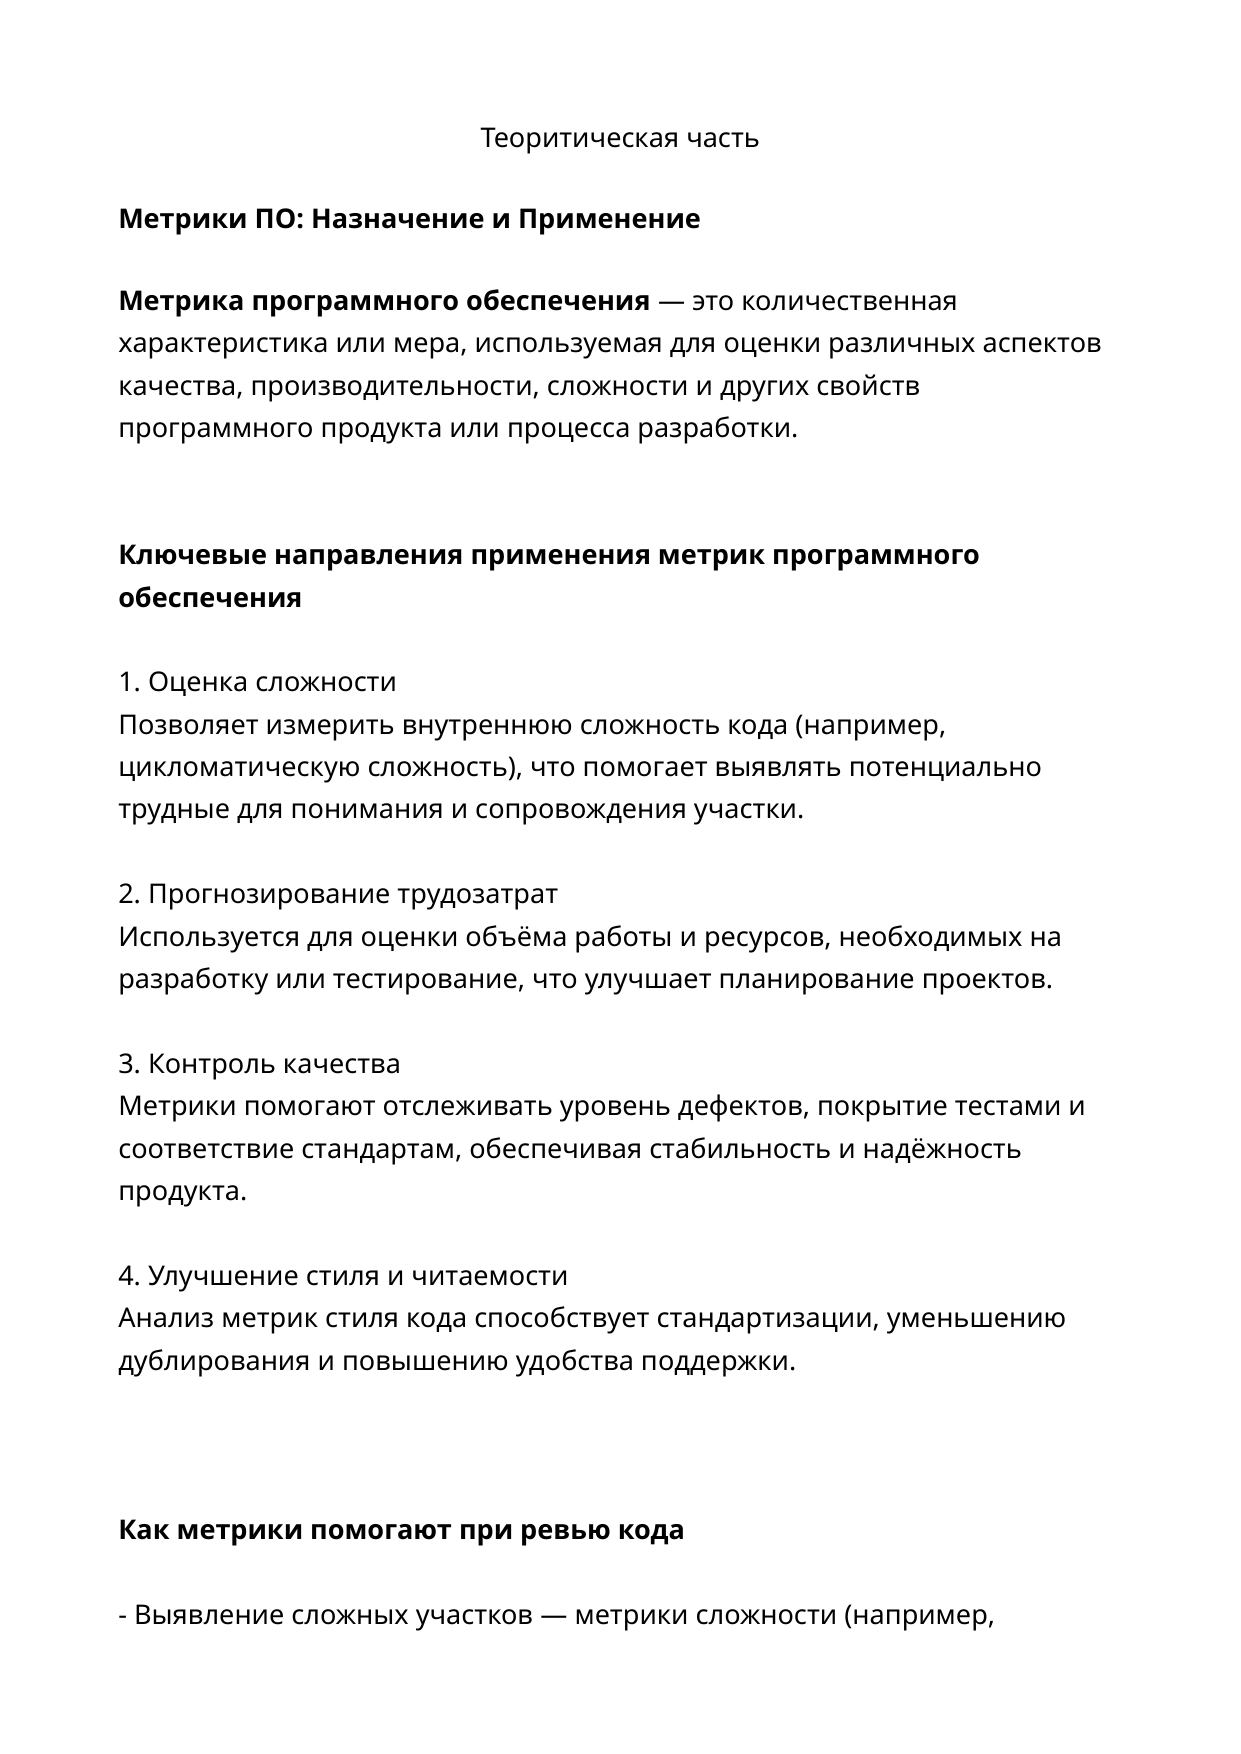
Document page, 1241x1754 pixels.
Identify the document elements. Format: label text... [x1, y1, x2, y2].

text Метрики ПО: Назначение и Применение [118, 200, 1122, 237]
text Ключевые направления применения метрик программного обеспечения 1. Оценка сложности Позволяет измерить внутреннюю сложность кода (например, цикломатическую сложность), что помогает выявлять потенциально трудные для понимания и сопровождения участки. 2. Прогнозирование трудозатрат Используется для оценки объёма работы и ресурсов, необходимых на разработку или тестирование, что улучшает планирование проектов. 3. Контроль качества Метрики помогают отслеживать уровень дефектов, покрытие тестами и соответствие стандартам, обеспечивая стабильность и надёжность продукта. 4. Улучшение стиля и читаемости Анализ метрик стиля кода способствует стандартизации, уменьшению дублирования и повышению удобства поддержки. [118, 536, 1122, 1378]
text Теоритическая часть [118, 118, 1122, 155]
text Метрика программного обеспечения — это количественная характеристика или мера, используемая для оценки различных аспектов качества, производительности, сложности и других свойств программного продукта или процесса разработки. [118, 281, 1122, 445]
text Как метрики помогают при ревью кода - Выявление сложных участков — метрики сложности (например, [118, 1511, 1122, 1632]
